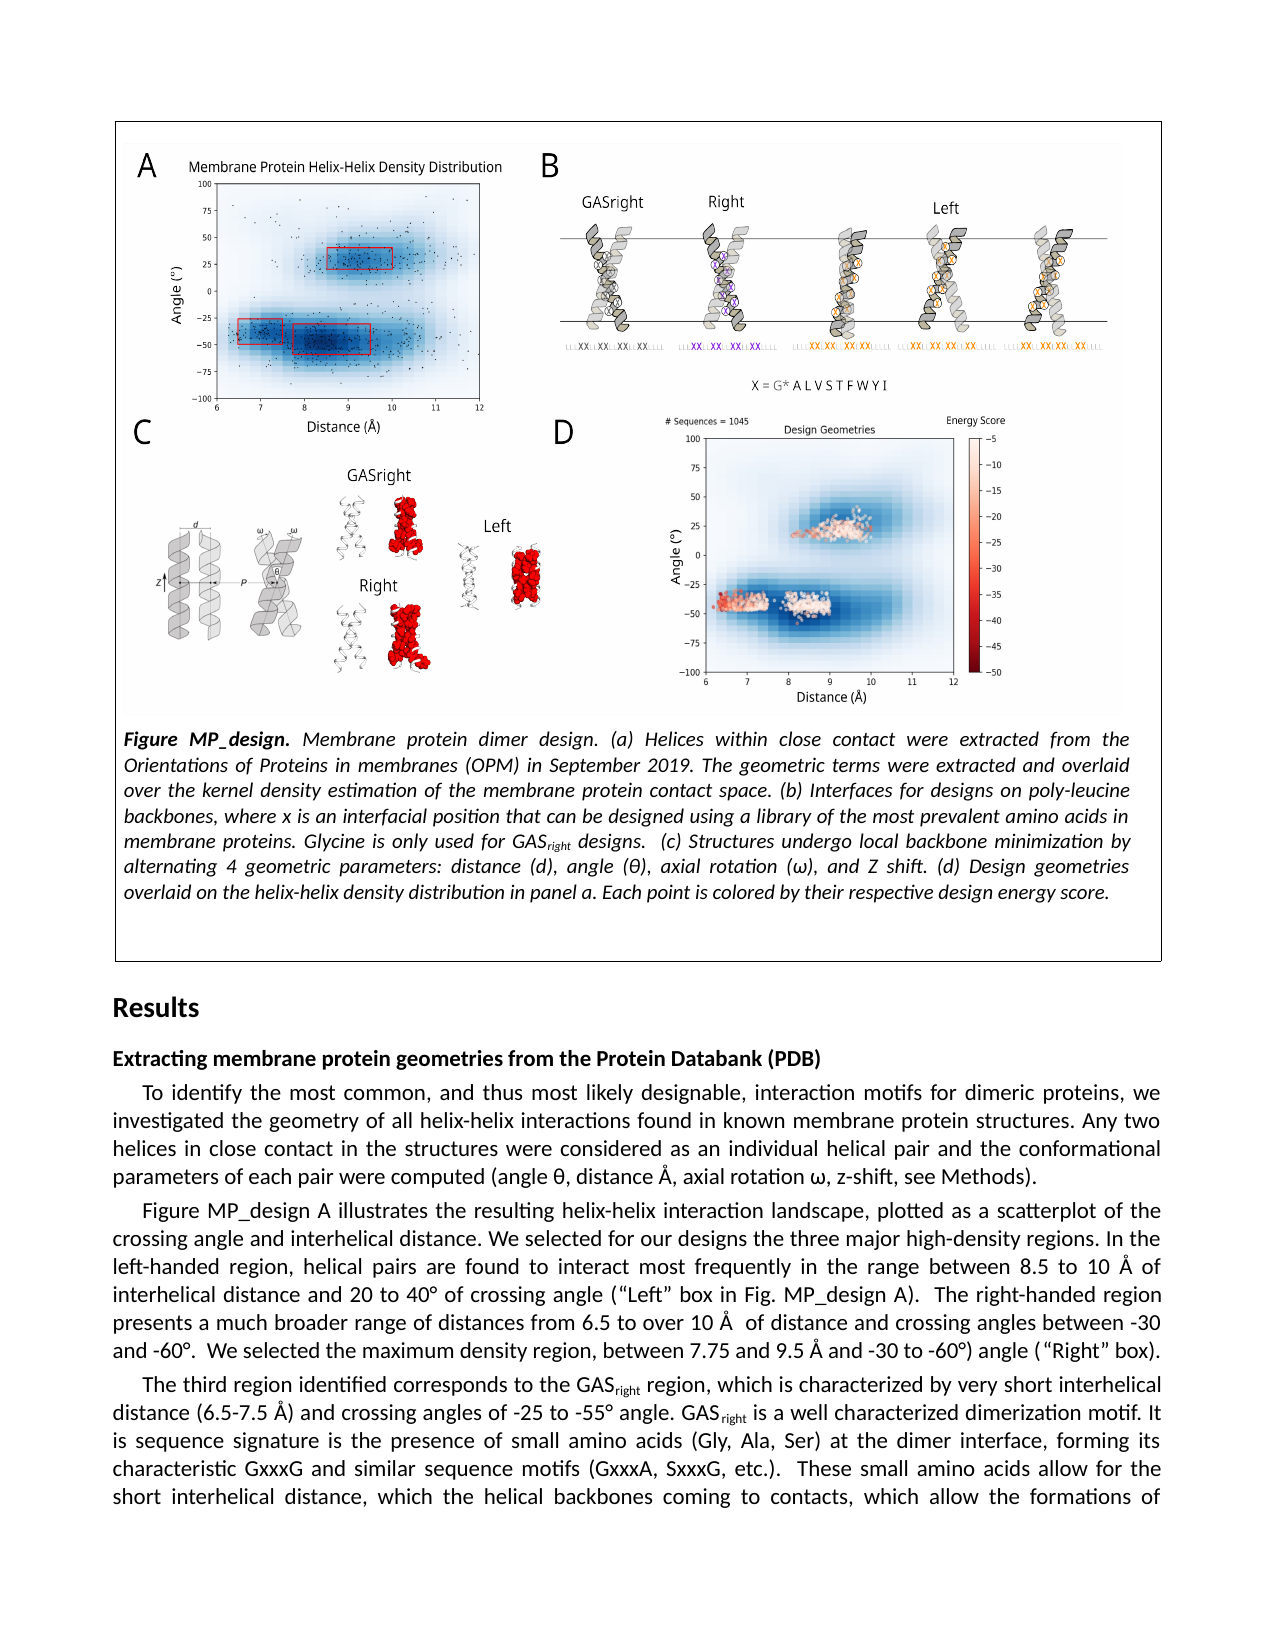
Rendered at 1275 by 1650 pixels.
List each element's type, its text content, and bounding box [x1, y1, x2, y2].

text The third region identified corresponds to the GASright region, which is characterized by very short interhelical distance (6.5-7.5 Å) and crossing angles of -25 to -55° angle. GASright is a well characterized dimerization motif. It is sequence signature is the presence of small amino acids (Gly, Ala, Ser) at the dimer interface, forming its characteristic GxxxG and similar sequence motifs (GxxxA, SxxxG, etc.). These small amino acids allow for the short interhelical distance, which the helical backbones coming to contacts, which allow the formations of [112, 1370, 1162, 1510]
text Figure MP_design A illustrates the resulting helix-helix interaction landscape, plotted as a scatterplot of the crossing angle and interhelical distance. We selected for our designs the three major high-density regions. In the left-handed region, helical pairs are found to interact most frequently in the range between 8.5 to 10 Å of interhelical distance and 20 to 40° of crossing angle (“Left” box in Fig. MP_design A). The right-handed region presents a much broader range of distances from 6.5 to over 10 Å of distance and crossing angles between -30 and -60°. We selected the maximum density region, between 7.75 and 9.5 Å and -30 to -60°) angle (“Right” box). [112, 1196, 1162, 1364]
text Figure MP_design. Membrane protein dimer design. (a) Helices within close contact were extracted from the Orientations of Proteins in membranes (OPM) in September 2019. The geometric terms were extracted and overlaid over the kernel density estimation of the membrane protein contact space. (b) Interfaces for designs on poly-leucine backbones, where x is an interfacial position that can be designed using a library of the most prevalent amino acids in membrane proteins. Glycine is only used for GASright designs. (c) Structures undergo local backbone minimization by alternating 4 geometric parameters: distance (d), angle (θ), axial rotation (ω), and Z shift. (d) Design geometries overlaid on the helix-helix density distribution in panel a. Each point is colored by their respective design energy score. [123, 727, 1132, 904]
picture [123, 143, 1122, 715]
text To identify the most common, and thus most likely designable, interaction motifs for dimeric proteins, we investigated the geometry of all helix-helix interactions found in known membrane protein structures. Any two helices in close contact in the structures were considered as an individual helical pair and the conformational parameters of each pair were computed (angle θ, distance Å, axial rotation ω, z-shift, see Methods). [112, 1078, 1162, 1190]
subtitle Extracting membrane protein geometries from the Protein Databank (PDB) [112, 1044, 1162, 1072]
subtitle Results [112, 127, 1162, 1024]
